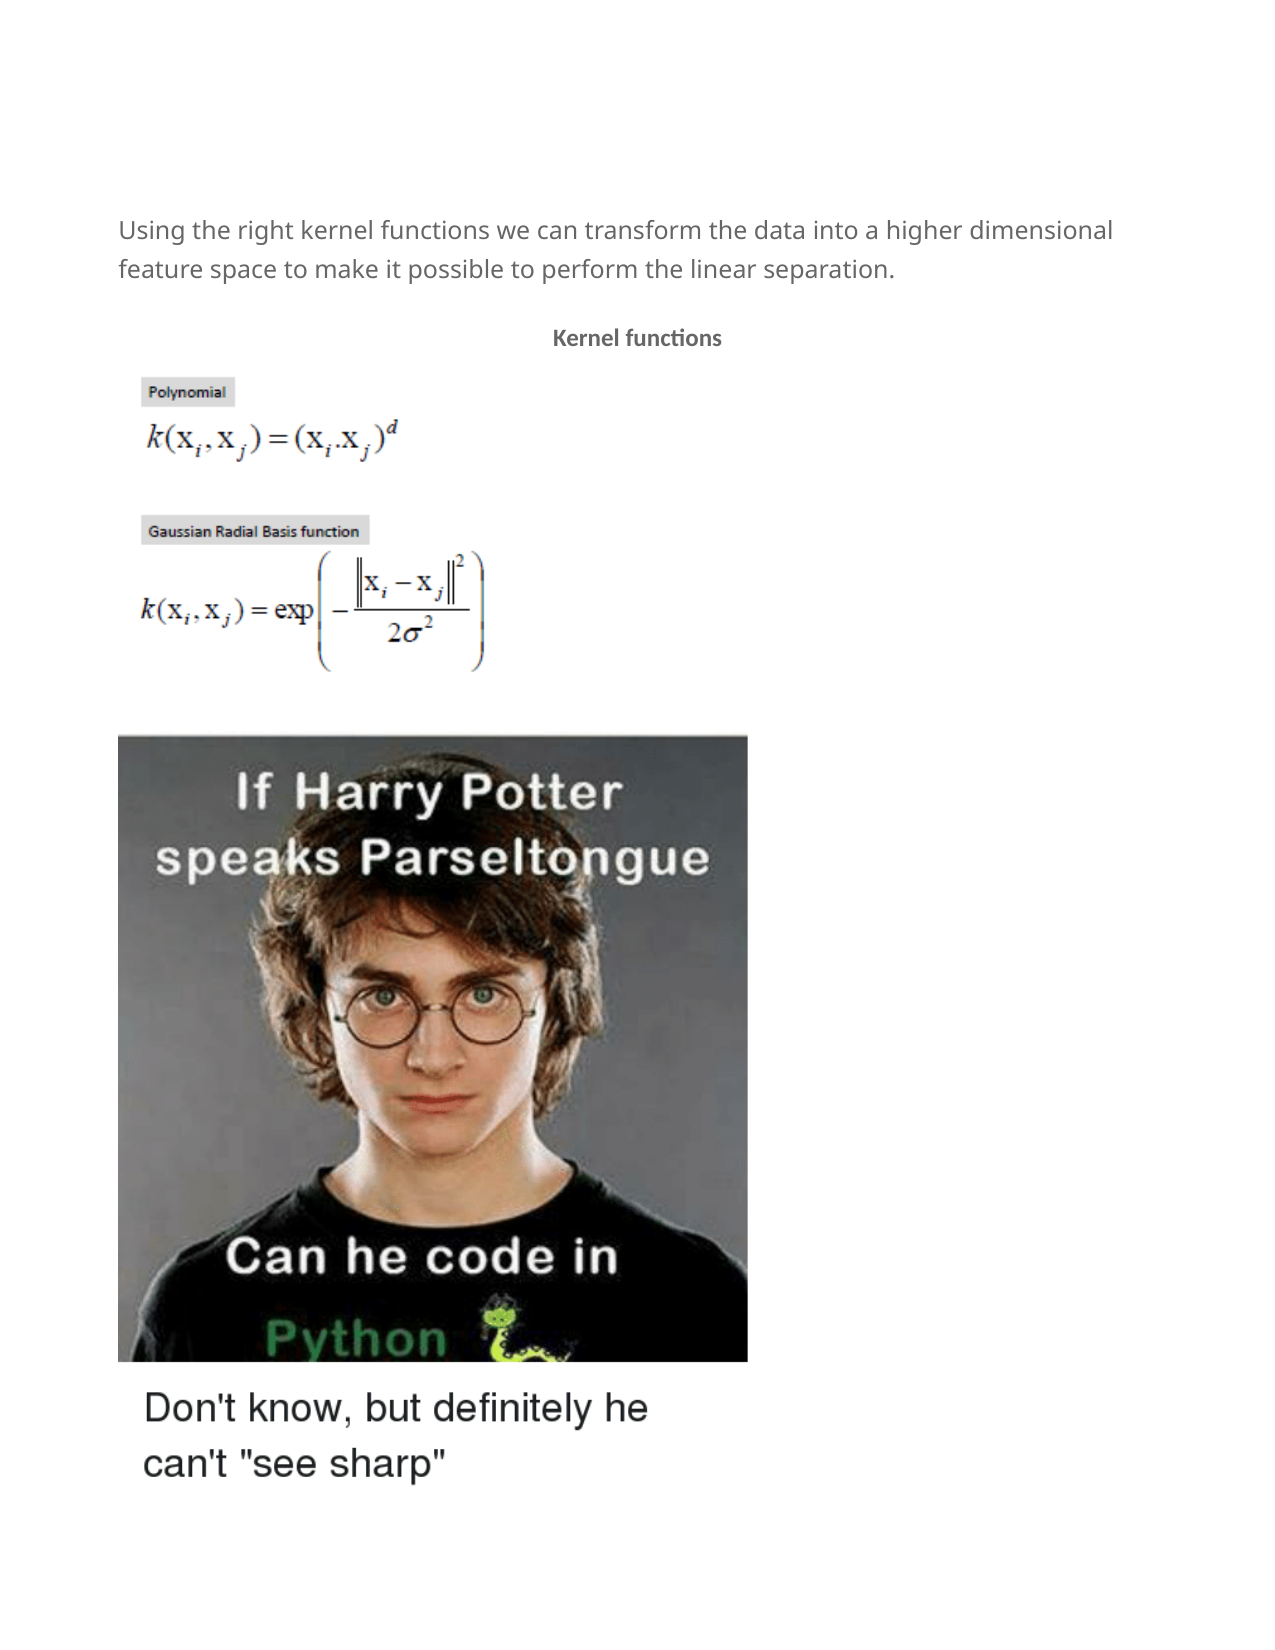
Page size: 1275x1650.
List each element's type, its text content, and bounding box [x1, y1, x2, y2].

picture [118, 731, 748, 1501]
text Kernel functions [118, 322, 1157, 353]
picture [118, 357, 517, 697]
text Using the right kernel functions we can transform the data into a higher dimensional feature space to make it possible to perform the linear separation. [118, 213, 1157, 286]
